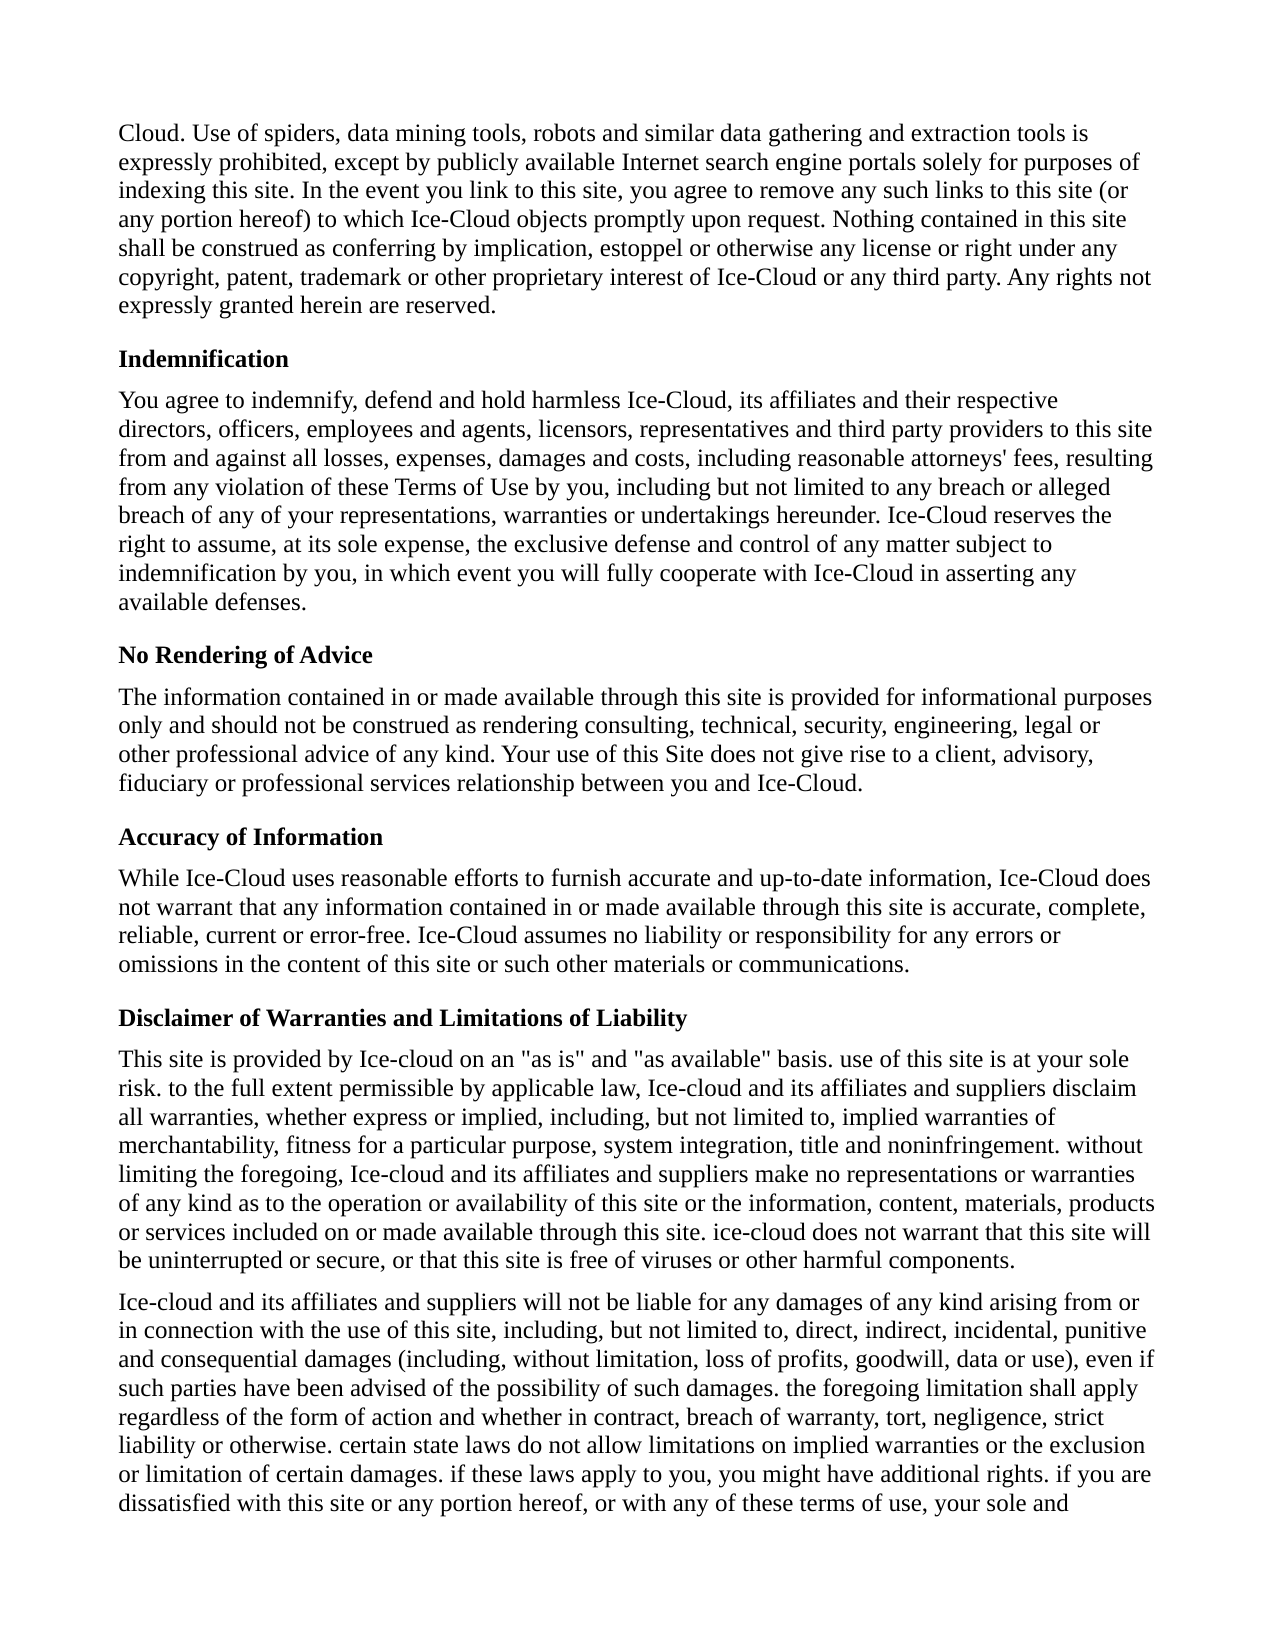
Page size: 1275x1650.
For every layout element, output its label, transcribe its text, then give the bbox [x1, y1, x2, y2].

text Ice-cloud and its affiliates and suppliers will not be liable for any damages of any kind arising from or in connection with the use of this site, including, but not limited to, direct, indirect, incidental, punitive and consequential damages (including, without limitation, loss of profits, goodwill, data or use), even if such parties have been advised of the possibility of such damages. the foregoing limitation shall apply regardless of the form of action and whether in contract, breach of warranty, tort, negligence, strict liability or otherwise. certain state laws do not allow limitations on implied warranties or the exclusion or limitation of certain damages. if these laws apply to you, you might have additional rights. if you are dissatisfied with this site or any portion hereof, or with any of these terms of use, your sole and [118, 1287, 1157, 1517]
subtitle Accuracy of Information [118, 822, 1157, 851]
subtitle No Rendering of Advice [118, 641, 1157, 669]
subtitle Indemnification [118, 344, 1157, 373]
text Cloud. Use of spiders, data mining tools, robots and similar data gathering and extraction tools is expressly prohibited, except by publicly available Internet search engine portals solely for purposes of indexing this site. In the event you link to this site, you agree to remove any such links to this site (or any portion hereof) to which Ice-Cloud objects promptly upon request. Nothing contained in this site shall be construed as conferring by implication, estoppel or otherwise any license or right under any copyright, patent, trademark or other proprietary interest of Ice-Cloud or any third party. Any rights not expressly granted herein are reserved. [118, 118, 1157, 319]
text The information contained in or made available through this site is provided for informational purposes only and should not be construed as rendering consulting, technical, security, engineering, legal or other professional advice of any kind. Your use of this Site does not give rise to a client, advisory, fiduciary or professional services relationship between you and Ice-Cloud. [118, 682, 1157, 797]
text You agree to indemnify, defend and hold harmless Ice-Cloud, its affiliates and their respective directors, officers, employees and agents, licensors, representatives and third party providers to this site from and against all losses, expenses, damages and costs, including reasonable attorneys' fees, resulting from any violation of these Terms of Use by you, including but not limited to any breach or alleged breach of any of your representations, warranties or undertakings hereunder. Ice-Cloud reserves the right to assume, at its sole expense, the exclusive defense and control of any matter subject to indemnification by you, in which event you will fully cooperate with Ice-Cloud in asserting any available defenses. [118, 386, 1157, 616]
text This site is provided by Ice-cloud on an "as is" and "as available" basis. use of this site is at your sole risk. to the full extent permissible by applicable law, Ice-cloud and its affiliates and suppliers disclaim all warranties, whether express or implied, including, but not limited to, implied warranties of merchantability, fitness for a particular purpose, system integration, title and noninfringement. without limiting the foregoing, Ice-cloud and its affiliates and suppliers make no representations or warranties of any kind as to the operation or availability of this site or the information, content, materials, products or services included on or made available through this site. ice-cloud does not warrant that this site will be uninterrupted or secure, or that this site is free of viruses or other harmful components. [118, 1044, 1157, 1274]
subtitle Disclaimer of Warranties and Limitations of Liability [118, 1003, 1157, 1032]
text While Ice-Cloud uses reasonable efforts to furnish accurate and up-to-date information, Ice-Cloud does not warrant that any information contained in or made available through this site is accurate, complete, reliable, current or error-free. Ice-Cloud assumes no liability or responsibility for any errors or omissions in the content of this site or such other materials or communications. [118, 863, 1157, 978]
